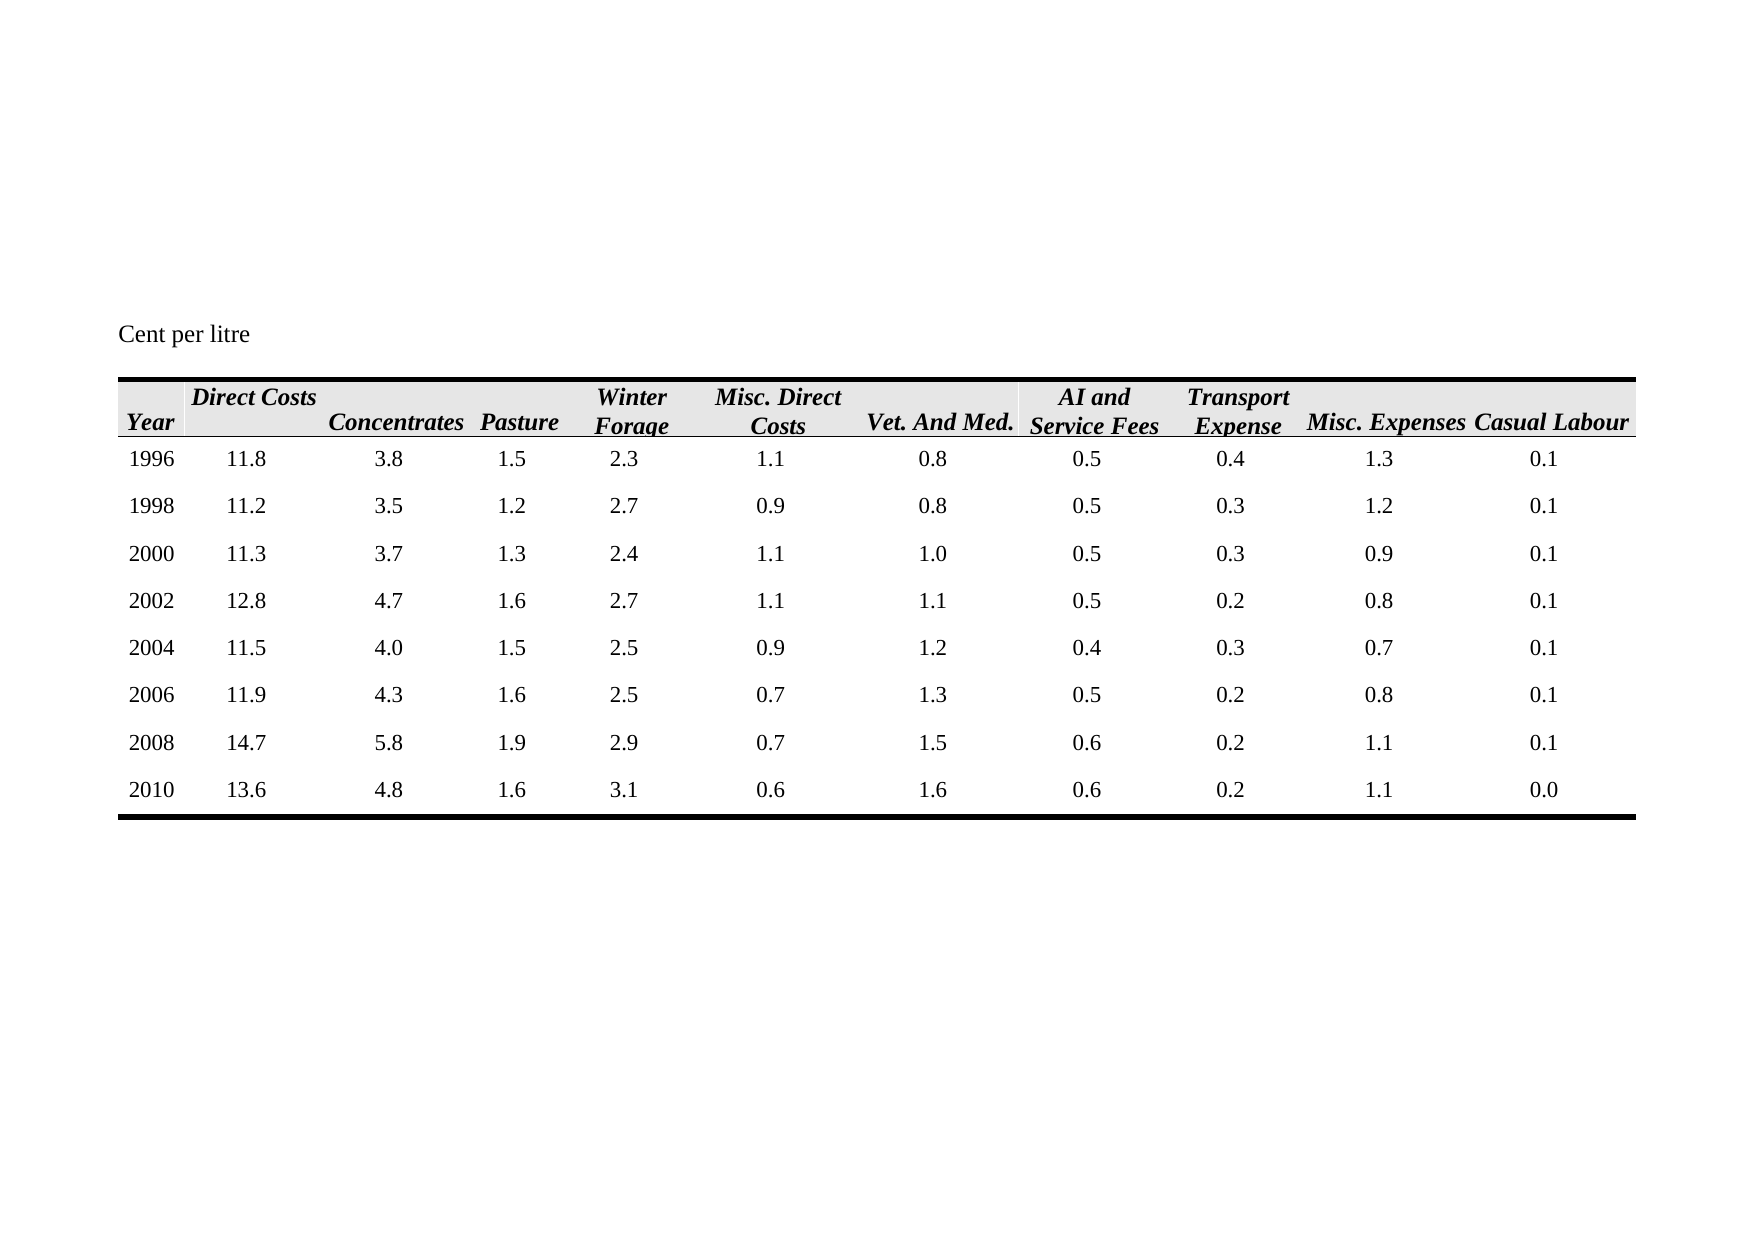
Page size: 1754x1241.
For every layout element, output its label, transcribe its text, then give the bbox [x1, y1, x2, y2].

table_cell 1.9 [470, 720, 571, 767]
table_header Pasture [470, 382, 571, 436]
table_cell 0.8 [1306, 673, 1470, 720]
table_cell 1.6 [470, 578, 571, 625]
table_cell 11.2 [185, 483, 325, 531]
table_header Direct Costs [185, 382, 325, 436]
table_cell 4.3 [325, 673, 470, 720]
table_cell 2.7 [571, 483, 694, 531]
table_header Year [118, 382, 184, 436]
table_cell 1.0 [864, 531, 1018, 578]
table_cell 0.1 [1470, 720, 1636, 767]
table_cell 2000 [118, 531, 184, 578]
table_cell 1.3 [470, 531, 571, 578]
table_cell 11.9 [185, 673, 325, 720]
table_cell 13.6 [185, 767, 325, 814]
table_cell 0.5 [1019, 483, 1173, 531]
table_cell 5.8 [325, 720, 470, 767]
table_cell 1.1 [694, 437, 864, 483]
table_cell 0.8 [1306, 578, 1470, 625]
table_cell 2.3 [571, 437, 694, 483]
table_cell 1.1 [864, 578, 1018, 625]
table_cell 0.7 [694, 720, 864, 767]
table_header Transport Expense [1173, 382, 1306, 436]
table_cell 0.8 [864, 437, 1018, 483]
table_cell 0.4 [1019, 625, 1173, 672]
table_cell 1.3 [864, 673, 1018, 720]
table_cell 11.3 [185, 531, 325, 578]
table_cell 1.5 [864, 720, 1018, 767]
table_cell 0.2 [1173, 578, 1306, 625]
table_cell 0.1 [1470, 437, 1636, 483]
subtitle Cent per litre [118, 319, 1636, 348]
table_cell 1998 [118, 483, 184, 531]
table_cell 2002 [118, 578, 184, 625]
table_cell 2.9 [571, 720, 694, 767]
table_header Casual Labour [1470, 382, 1636, 436]
table_header Misc. Expenses [1306, 382, 1470, 436]
table_cell 12.8 [185, 578, 325, 625]
table_cell 1.6 [470, 673, 571, 720]
table_cell 0.1 [1470, 578, 1636, 625]
table_cell 0.5 [1019, 673, 1173, 720]
table_cell 0.3 [1173, 483, 1306, 531]
table_cell 0.0 [1470, 767, 1636, 814]
table_cell 2004 [118, 625, 184, 672]
table_cell 0.1 [1470, 625, 1636, 672]
table_cell 2.5 [571, 625, 694, 672]
table_cell 1.1 [1306, 767, 1470, 814]
table_cell 1.5 [470, 437, 571, 483]
table_header Concentrates [325, 382, 470, 436]
table_cell 3.5 [325, 483, 470, 531]
table_cell 0.7 [1306, 625, 1470, 672]
table_cell 0.1 [1470, 531, 1636, 578]
table_cell 0.6 [1019, 720, 1173, 767]
table_cell 4.8 [325, 767, 470, 814]
table_header Vet. And Med. [864, 382, 1018, 436]
table_cell 1.6 [864, 767, 1018, 814]
table_cell 11.8 [185, 437, 325, 483]
table_cell 2006 [118, 673, 184, 720]
table_cell 0.8 [864, 483, 1018, 531]
table_cell 0.9 [694, 625, 864, 672]
table_cell 2010 [118, 767, 184, 814]
table_cell 2.4 [571, 531, 694, 578]
table_cell 0.9 [694, 483, 864, 531]
table_cell 0.7 [694, 673, 864, 720]
table_cell 0.2 [1173, 720, 1306, 767]
table_cell 3.8 [325, 437, 470, 483]
table_cell 1.2 [864, 625, 1018, 672]
table_cell 1.2 [470, 483, 571, 531]
table_header Misc. Direct Costs [694, 382, 864, 436]
table_cell 2.7 [571, 578, 694, 625]
table_cell 1.1 [1306, 720, 1470, 767]
table_cell 0.6 [1019, 767, 1173, 814]
table_cell 0.1 [1470, 483, 1636, 531]
table_cell 3.1 [571, 767, 694, 814]
table_cell 1996 [118, 437, 184, 483]
table_cell 0.4 [1173, 437, 1306, 483]
table_cell 4.0 [325, 625, 470, 672]
table_cell 0.5 [1019, 531, 1173, 578]
table_cell 0.9 [1306, 531, 1470, 578]
table_cell 1.6 [470, 767, 571, 814]
table_cell 1.3 [1306, 437, 1470, 483]
table_cell 0.5 [1019, 578, 1173, 625]
table_cell 2008 [118, 720, 184, 767]
table_cell 2.5 [571, 673, 694, 720]
table_cell 14.7 [185, 720, 325, 767]
table_cell 0.3 [1173, 625, 1306, 672]
table_cell 3.7 [325, 531, 470, 578]
table_cell 4.7 [325, 578, 470, 625]
table_header Winter Forage [571, 382, 694, 436]
table_cell 0.2 [1173, 767, 1306, 814]
table_cell 11.5 [185, 625, 325, 672]
table_cell 0.1 [1470, 673, 1636, 720]
table_cell 1.1 [694, 531, 864, 578]
table_cell 0.5 [1019, 437, 1173, 483]
table_cell 1.5 [470, 625, 571, 672]
table_cell 0.6 [694, 767, 864, 814]
table_cell 0.3 [1173, 531, 1306, 578]
table_cell 0.2 [1173, 673, 1306, 720]
table_header AI and Service Fees [1019, 382, 1173, 436]
table_cell 1.1 [694, 578, 864, 625]
table_cell 1.2 [1306, 483, 1470, 531]
